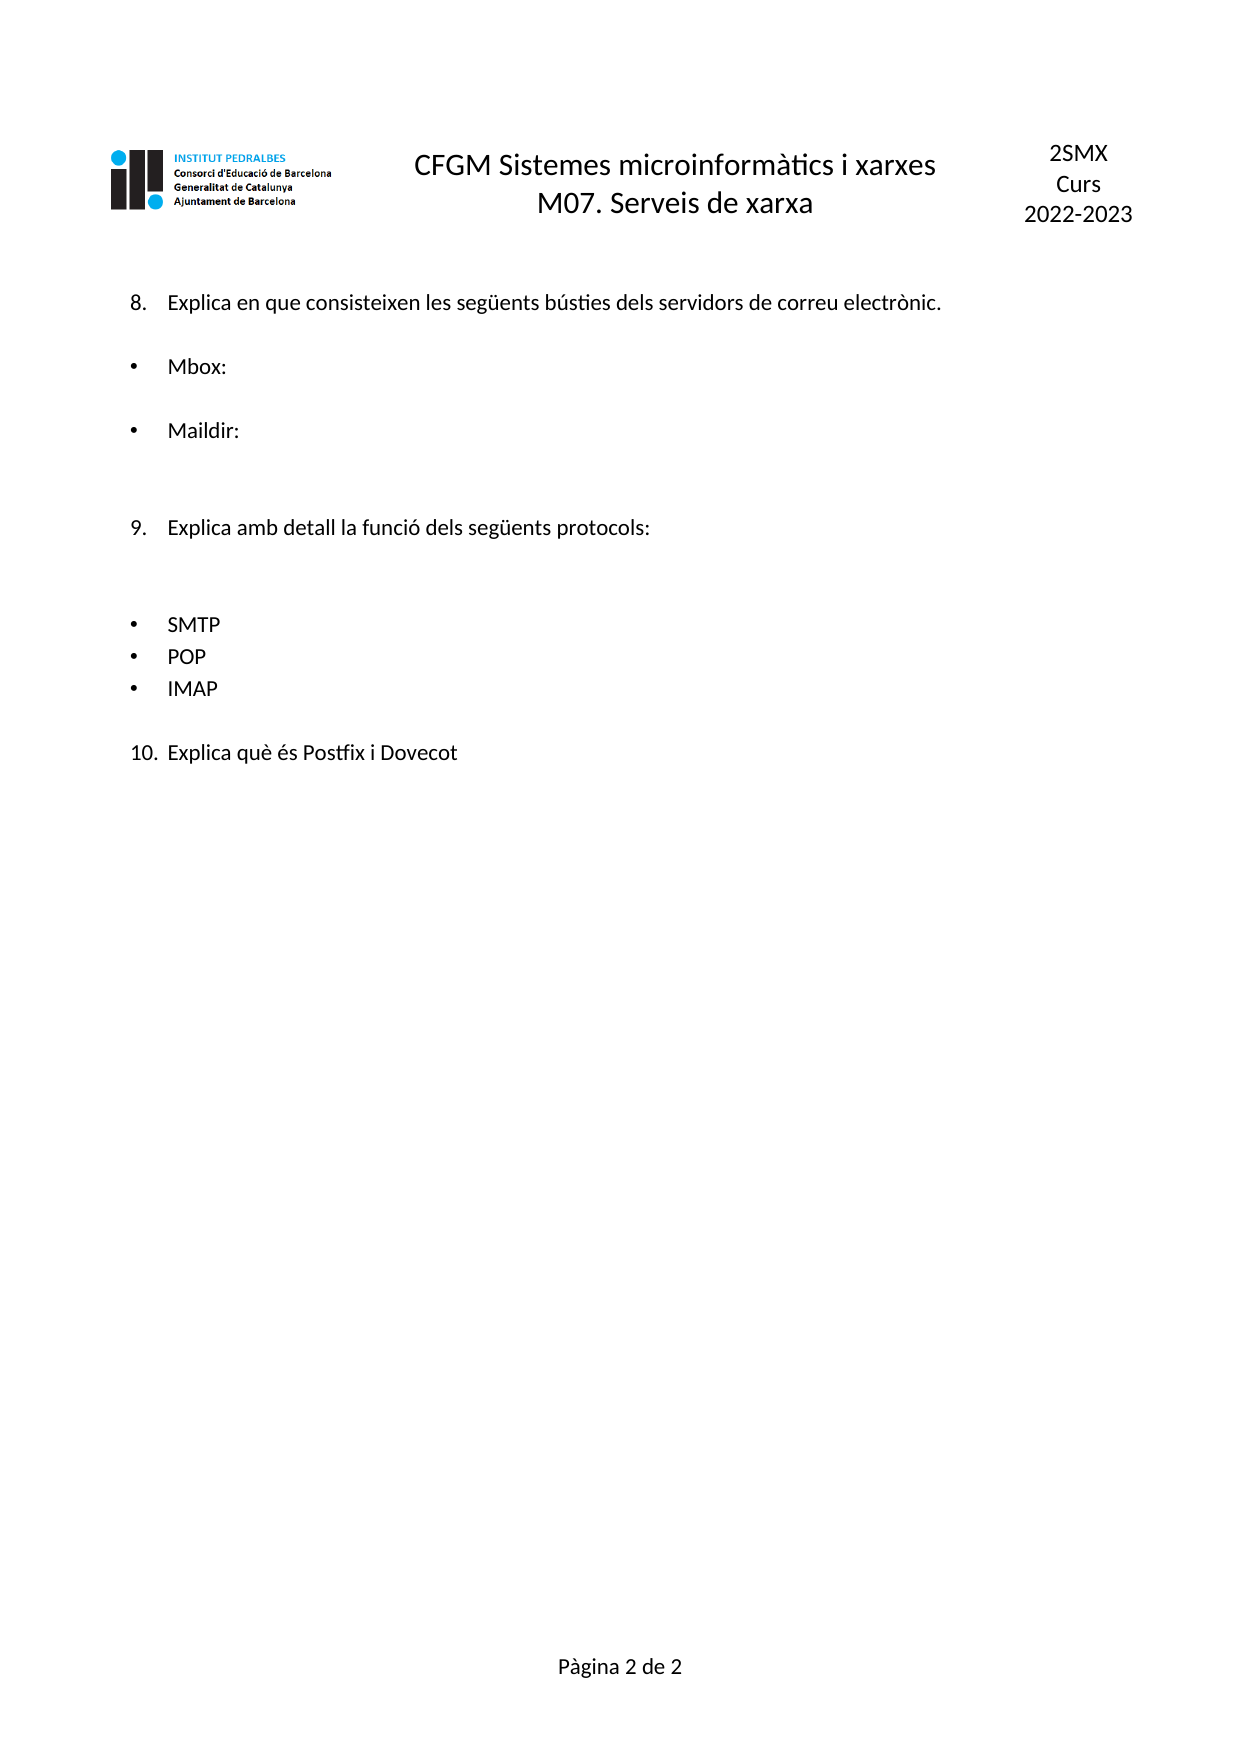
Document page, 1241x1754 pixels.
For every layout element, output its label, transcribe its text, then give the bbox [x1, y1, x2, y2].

picture [107, 148, 338, 213]
list SMTP [130, 610, 1162, 638]
list IMAP [130, 674, 1162, 702]
list POP [130, 642, 1162, 670]
list Maildir: [130, 417, 1162, 445]
list Mbox: [130, 352, 1162, 380]
list Explica en que consisteixen les següents bústies dels servidors de correu electrònic. [130, 288, 1162, 316]
list Explica amb detall la funció dels següents protocols: [130, 513, 1162, 541]
list Explica què és Postfix i Dovecot [130, 738, 1162, 767]
